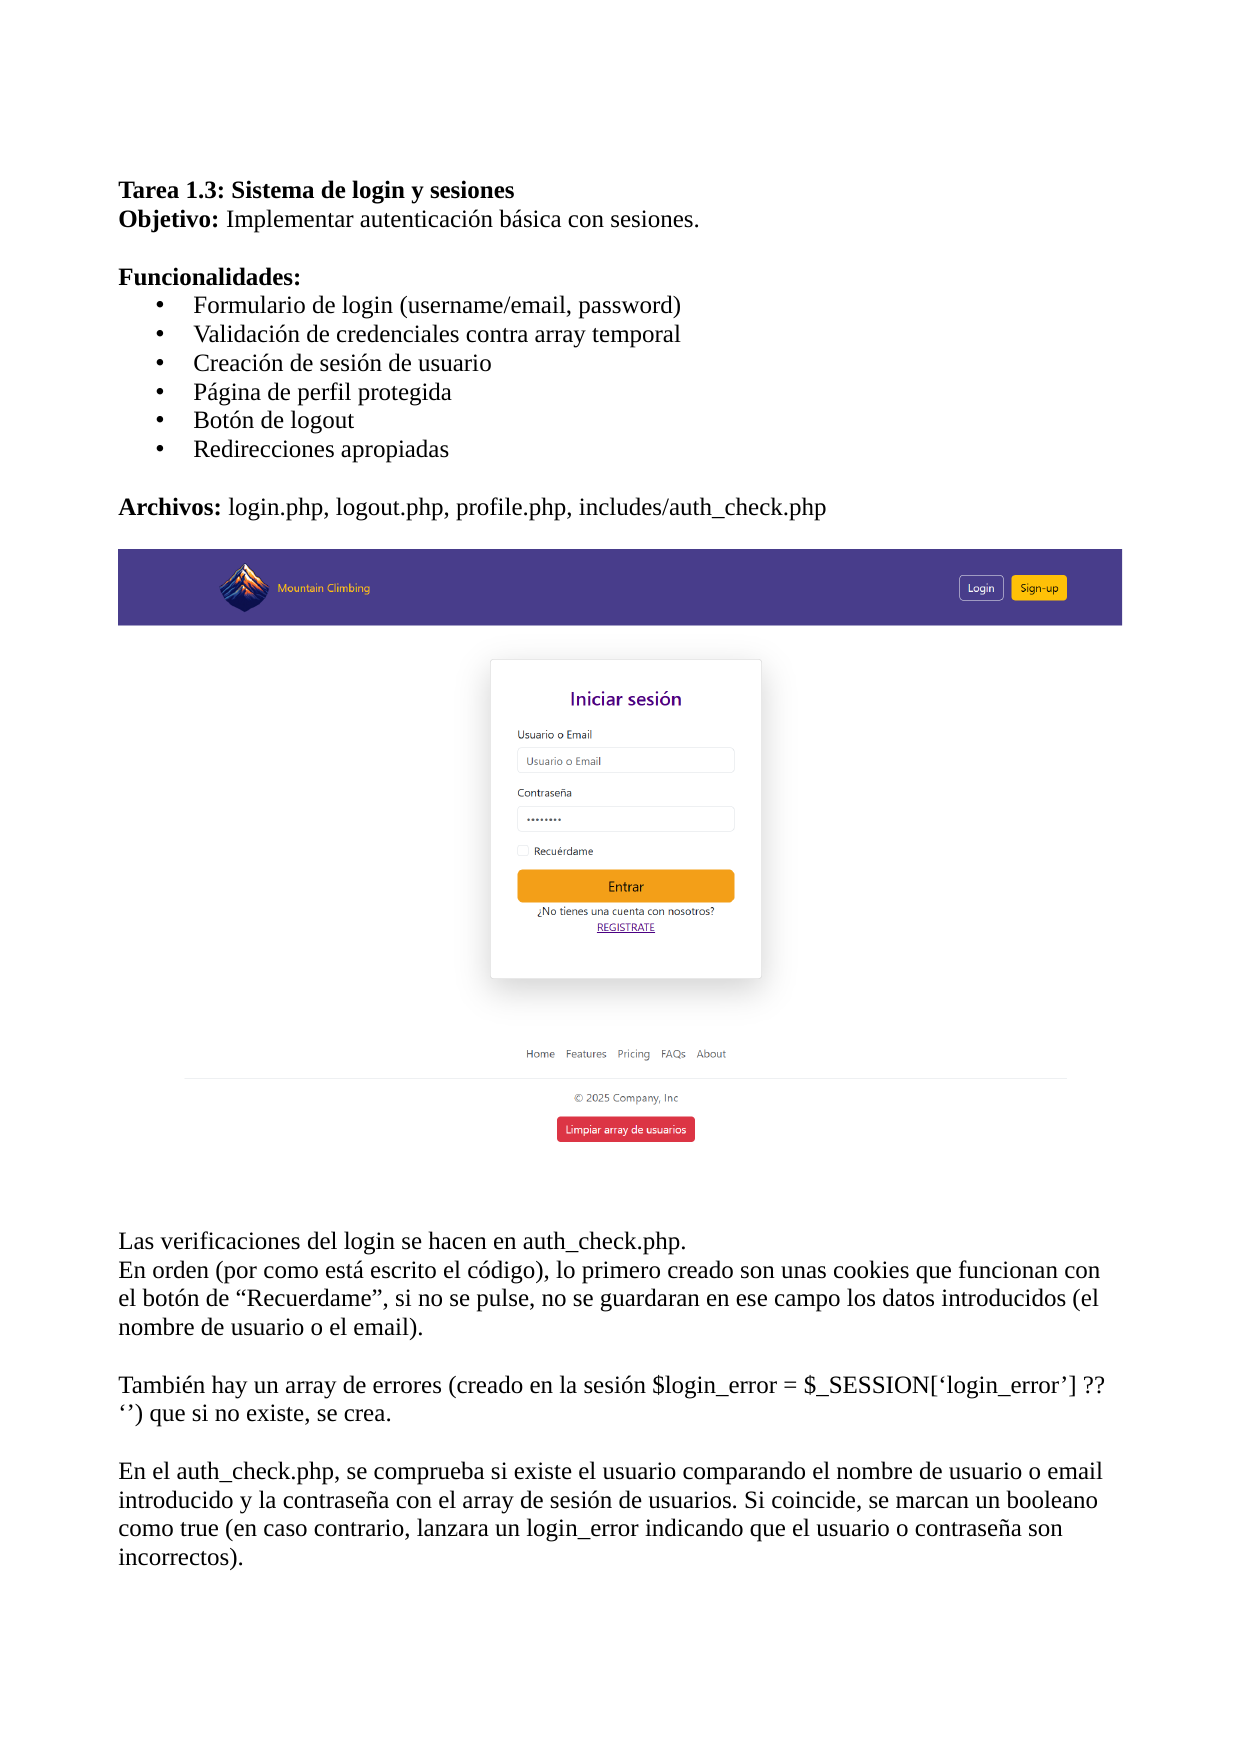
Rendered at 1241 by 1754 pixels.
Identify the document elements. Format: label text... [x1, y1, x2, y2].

list Página de perfil protegida [156, 377, 1122, 406]
text En orden (por como está escrito el código), lo primero creado son unas cookies que funcionan con el botón de “Recuerdame”, si no se pulse, no se guardaran en ese campo los datos introducidos (el nombre de usuario o el email). [118, 1255, 1122, 1341]
text Objetivo: Implementar autenticación básica con sesiones. [118, 204, 1122, 233]
text También hay un array de errores (creado en la sesión $login_error = $_SESSION[‘login_error’] ?? ‘’) que si no existe, se crea. [118, 1370, 1122, 1427]
list Botón de logout [156, 406, 1122, 434]
list Creación de sesión de usuario [156, 348, 1122, 377]
list Formulario de login (username/email, password) [156, 291, 1122, 319]
text Archivos: login.php, logout.php, profile.php, includes/auth_check.php [118, 492, 1122, 521]
list Redirecciones apropiadas [156, 434, 1122, 463]
text Tarea 1.3: Sistema de login y sesiones [118, 176, 1122, 204]
text En el auth_check.php, se comprueba si existe el usuario comparando el nombre de usuario o email introducido y la contraseña con el array de sesión de usuarios. Si coincide, se marcan un booleano como true (en caso contrario, lanzara un login_error indicando que el usuario o contraseña son incorrectos). [118, 1456, 1122, 1571]
list Validación de credenciales contra array temporal [156, 319, 1122, 348]
picture [118, 549, 1123, 1169]
text Funcionalidades: [118, 262, 1122, 291]
text Las verificaciones del login se hacen en auth_check.php. [118, 1226, 1122, 1255]
